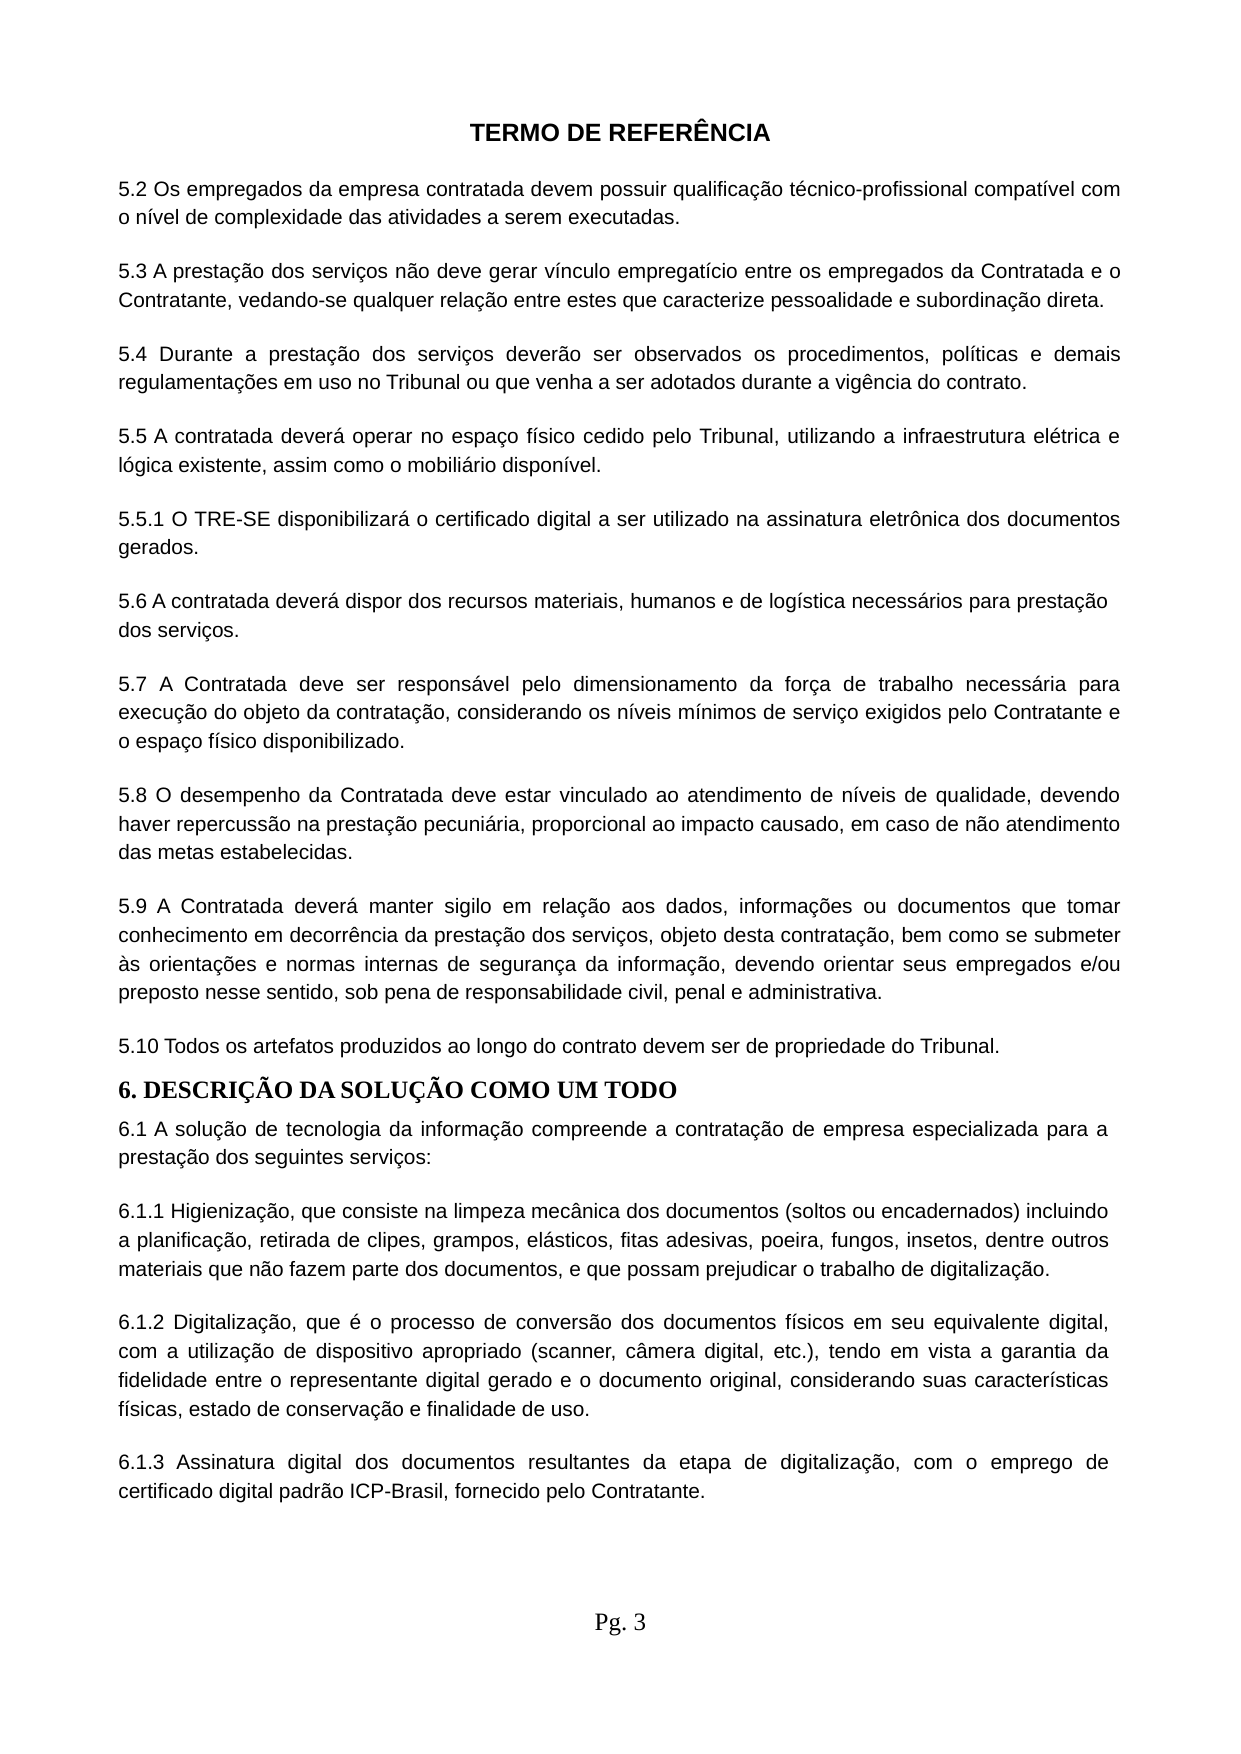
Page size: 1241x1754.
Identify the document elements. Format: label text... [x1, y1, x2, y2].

text 5.5 A contratada deverá operar no espaço físico cedido pelo Tribunal, utilizando a infraestrutura elétrica e lógica existente, assim como o mobiliário disponível. [118, 424, 1122, 477]
text 6.1 A solução de tecnologia da informação compreende a contratação de empresa especializada para a prestação dos seguintes serviços: [118, 1116, 1110, 1169]
text 6.1.3 Assinatura digital dos documentos resultantes da etapa de digitalização, com o emprego de certificado digital padrão ICP-Brasil, fornecido pelo Contratante. [118, 1450, 1110, 1503]
text 5.2 Os empregados da empresa contratada devem possuir qualificação técnico-profissional compatível com o nível de complexidade das atividades a serem executadas. [118, 176, 1122, 229]
text 5.4 Durante a prestação dos serviços deverão ser observados os procedimentos, políticas e demais regulamentações em uso no Tribunal ou que venha a ser adotados durante a vigência do contrato. [118, 341, 1122, 394]
text 6.1.2 Digitalização, que é o processo de conversão dos documentos físicos em seu equivalente digital, com a utilização de dispositivo apropriado (scanner, câmera digital, etc.), tendo em vista a garantia da fidelidade entre o representante digital gerado e o documento original, considerando suas características físicas, estado de conservação e finalidade de uso. [118, 1310, 1110, 1420]
text 5.5.1 O TRE-SE disponibilizará o certificado digital a ser utilizado na assinatura eletrônica dos documentos gerados. [118, 506, 1122, 559]
text 5.3 A prestação dos serviços não deve gerar vínculo empregatício entre os empregados da Contratada e o Contratante, vedando-se qualquer relação entre estes que caracterize pessoalidade e subordinação direta. [118, 259, 1122, 312]
text 6.1.1 Higienização, que consiste na limpeza mecânica dos documentos (soltos ou encadernados) incluindo a planificação, retirada de clipes, grampos, elásticos, fitas adesivas, poeira, fungos, insetos, dentre outros materiais que não fazem parte dos documentos, e que possam prejudicar o trabalho de digitalização. [118, 1199, 1110, 1280]
text 5.10 Todos os artefatos produzidos ao longo do contrato devem ser de propriedade do Tribunal. [118, 1034, 1122, 1058]
text 5.6 A contratada deverá dispor dos recursos materiais, humanos e de logística necessários para prestação dos serviços. [118, 589, 1110, 642]
text 5.8 O desempenho da Contratada deve estar vinculado ao atendimento de níveis de qualidade, devendo haver repercussão na prestação pecuniária, proporcional ao impacto causado, em caso de não atendimento das metas estabelecidas. [118, 783, 1122, 864]
text 6. DESCRIÇÃO DA SOLUÇÃO COMO UM TODO [118, 1075, 1122, 1104]
text 5.9 A Contratada deverá manter sigilo em relação aos dados, informações ou documentos que tomar conhecimento em decorrência da prestação dos serviços, objeto desta contratação, bem como se submeter às orientações e normas internas de segurança da informação, devendo orientar seus empregados e/ou preposto nesse sentido, sob pena de responsabilidade civil, penal e administrativa. [118, 894, 1122, 1004]
text 5.7 A Contratada deve ser responsável pelo dimensionamento da força de trabalho necessária para execução do objeto da contratação, considerando os níveis mínimos de serviço exigidos pelo Contratante e o espaço físico disponibilizado. [118, 671, 1122, 753]
